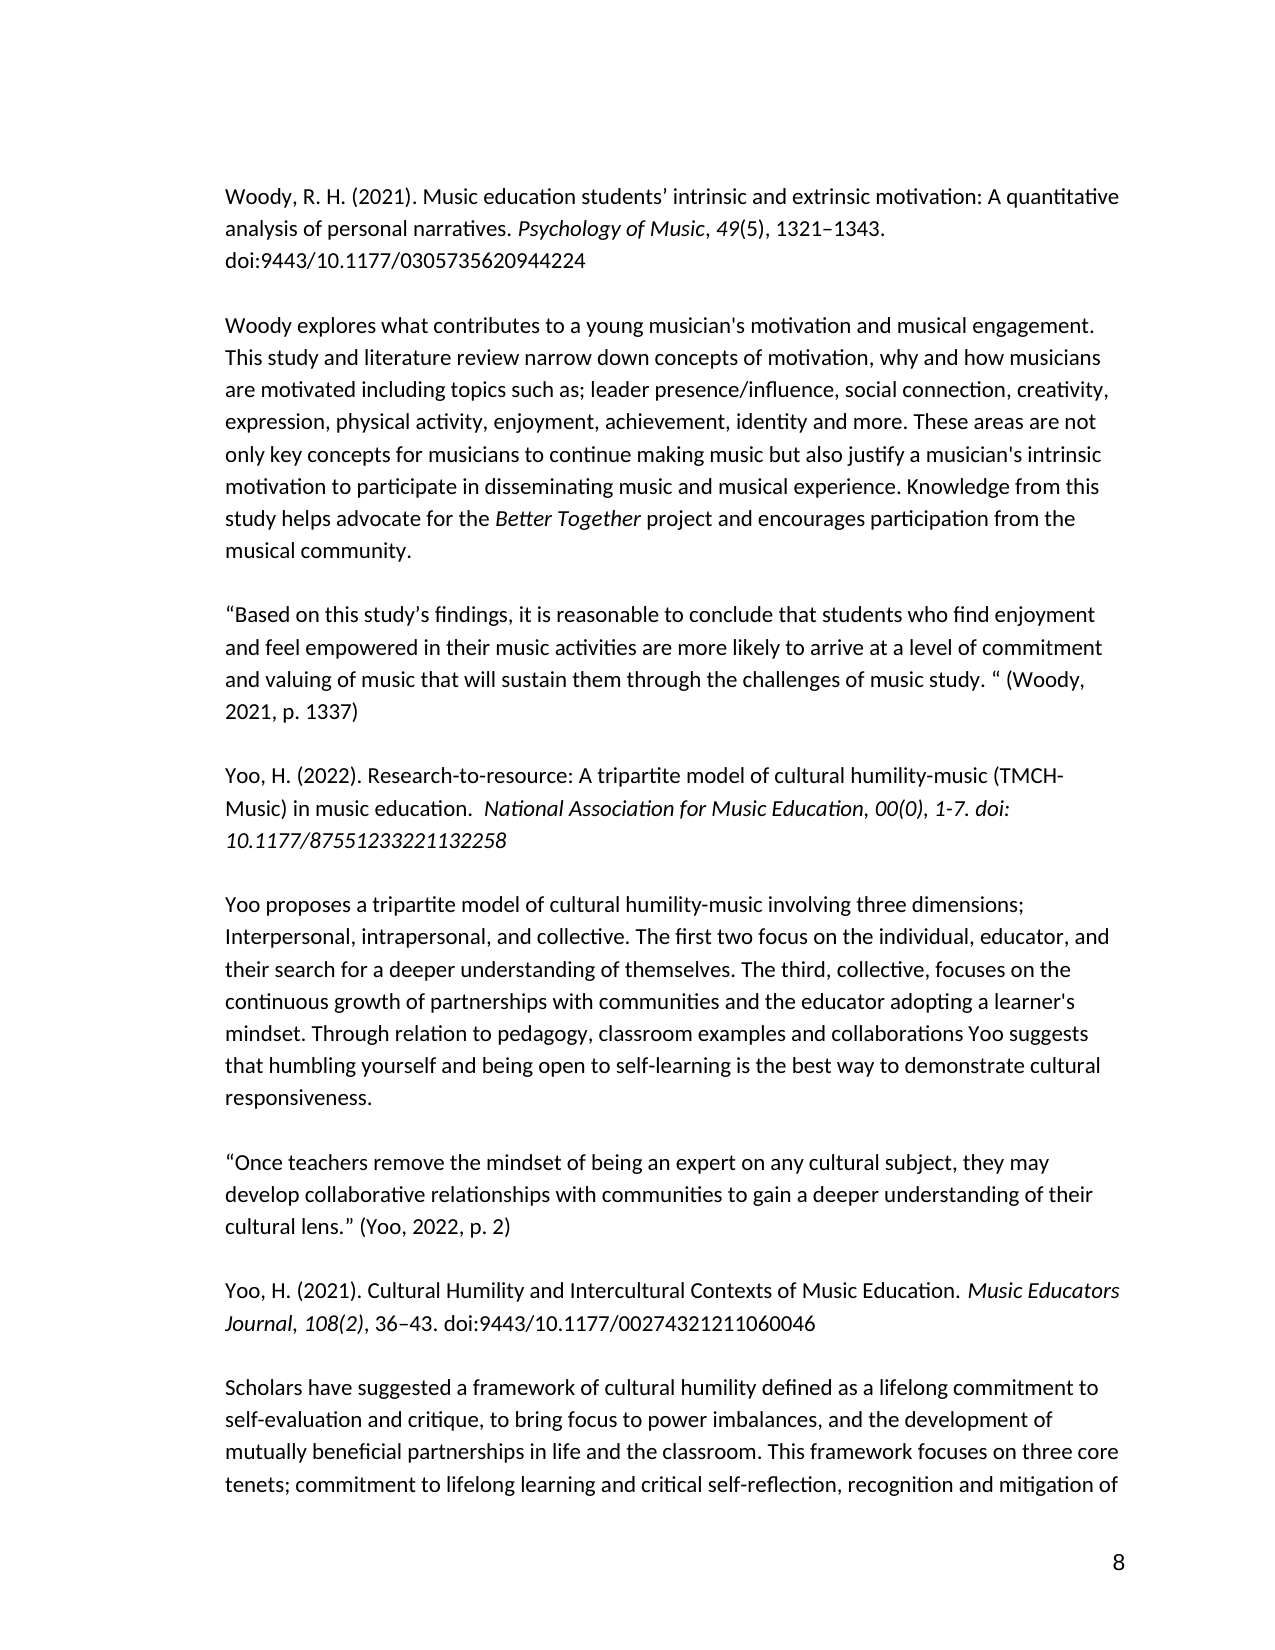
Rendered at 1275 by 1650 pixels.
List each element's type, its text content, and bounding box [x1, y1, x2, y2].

text Scholars have suggested a framework of cultural humility defined as a lifelong commitment to self-evaluation and critique, to bring focus to power imbalances, and the development of mutually beneficial partnerships in life and the classroom. This framework focuses on three core tenets; commitment to lifelong learning and critical self-reflection, recognition and mitigation of [225, 1373, 1125, 1498]
text Yoo, H. (2022). Research-to-resource: A tripartite model of cultural humility-music (TMCH-Music) in music education. National Association for Music Education, 00(0), 1-7. doi: 10.1177/87551233221132258 [225, 762, 1125, 854]
text Yoo, H. (2021). Cultural Humility and Intercultural Contexts of Music Education. Music Educators Journal, 108(2), 36–43. doi:9443/10.1177/00274321211060046 [225, 1277, 1125, 1337]
text Woody explores what contributes to a young musician's motivation and musical engagement. This study and literature review narrow down concepts of motivation, why and how musicians are motivated including topics such as; leader presence/influence, social connection, creativity, expression, physical activity, enjoyment, achievement, identity and more. These areas are not only key concepts for musicians to continue making music but also justify a musician's intrinsic motivation to participate in disseminating music and musical experience. Knowledge from this study helps advocate for the Better Together project and encourages participation from the musical community. [225, 311, 1125, 564]
text Woody, R. H. (2021). Music education students’ intrinsic and extrinsic motivation: A quantitative analysis of personal narratives. Psychology of Music, 49(5), 1321–1343. doi:9443/10.1177/0305735620944224 [225, 182, 1125, 274]
text “Once teachers remove the mindset of being an expert on any cultural subject, they may develop collaborative relationships with communities to gain a deeper understanding of their cultural lens.” (Yoo, 2022, p. 2) [225, 1148, 1125, 1240]
text “Based on this study’s findings, it is reasonable to conclude that students who find enjoyment and feel empowered in their music activities are more likely to arrive at a level of commitment and valuing of music that will sustain them through the challenges of music study. “ (Woody, 2021, p. 1337) [225, 601, 1125, 725]
text Yoo proposes a tripartite model of cultural humility-music involving three dimensions; Interpersonal, intrapersonal, and collective. The first two focus on the individual, educator, and their search for a deeper understanding of themselves. The third, collective, focuses on the continuous growth of partnerships with communities and the educator adopting a learner's mindset. Through relation to pedagogy, classroom examples and collaborations Yoo suggests that humbling yourself and being open to self-learning is the best way to demonstrate cultural responsiveness. [225, 890, 1125, 1111]
